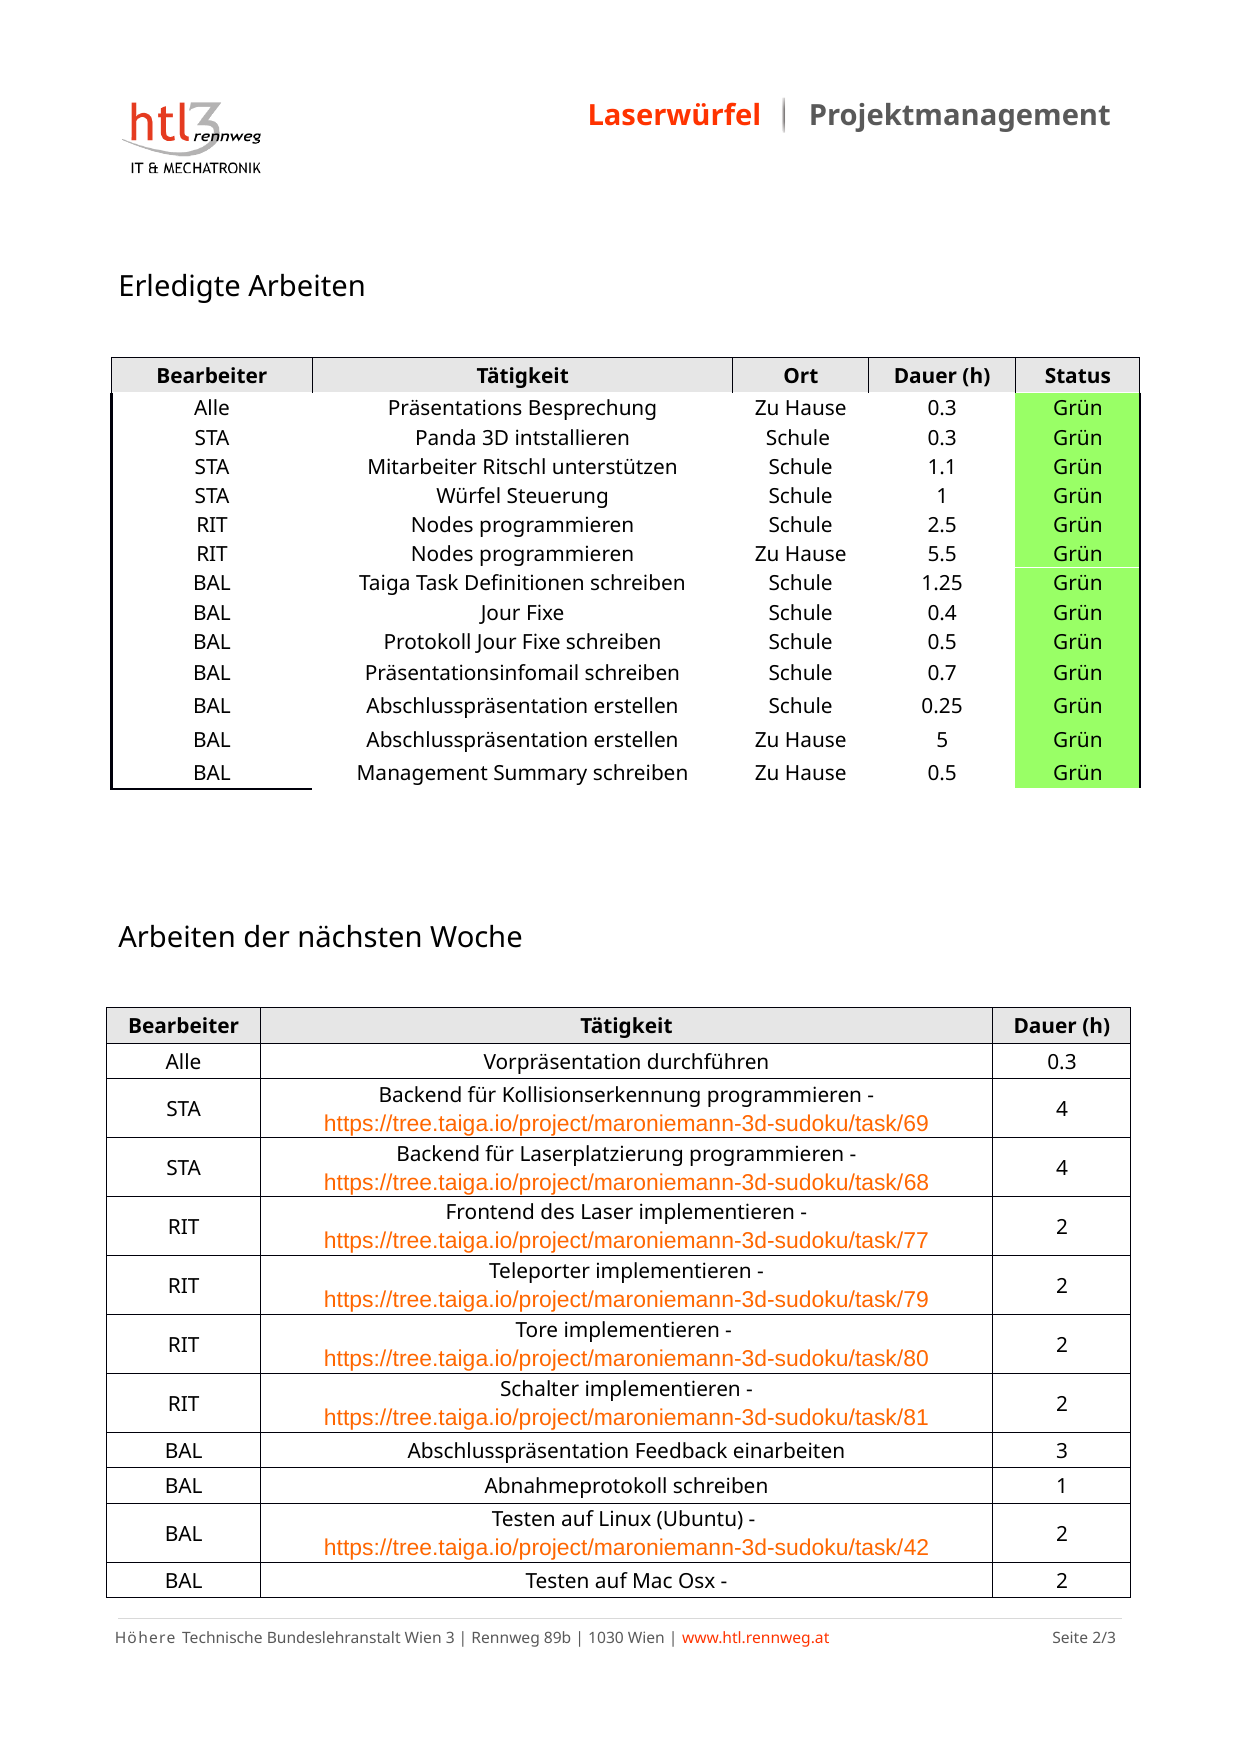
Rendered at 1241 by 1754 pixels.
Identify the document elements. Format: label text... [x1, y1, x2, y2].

table_cell STA [113, 451, 312, 480]
table_cell 2 [993, 1197, 1130, 1255]
table_cell Mitarbeiter Ritschl unterstützen [312, 451, 733, 480]
table_cell 4 [993, 1138, 1130, 1196]
table_cell RIT [113, 538, 312, 567]
table_cell 1.25 [868, 568, 1015, 597]
table_cell 2 [993, 1374, 1130, 1431]
table_cell Abschlusspräsentation erstellen [312, 688, 733, 722]
table_header Ort [733, 358, 868, 392]
table_header Bearbeiter [107, 1008, 260, 1043]
table_cell STA [113, 480, 312, 509]
table_cell Grün [1015, 626, 1139, 655]
table_cell BAL [113, 755, 312, 788]
table_cell Nodes programmieren [312, 509, 733, 538]
table_cell BAL [107, 1433, 260, 1467]
table_cell Schule [733, 688, 868, 722]
table_cell Grün [1015, 480, 1139, 509]
subtitle Arbeiten der nächsten Woche [118, 924, 1122, 953]
table_cell Schalter implementieren - https://tree.taiga.io/project/maroniemann-3d-sudoku/task/81 [261, 1374, 992, 1431]
table_cell Nodes programmieren [312, 538, 733, 567]
table_cell Schule [733, 626, 868, 655]
table_cell 1 [868, 480, 1015, 509]
subtitle Erledigte Arbeiten [118, 273, 1122, 303]
table_cell Jour Fixe [312, 597, 733, 626]
table_cell 2.5 [868, 509, 1015, 538]
table_cell Grün [1015, 722, 1139, 755]
table_cell Management Summary schreiben [312, 755, 733, 788]
table_cell RIT [113, 509, 312, 538]
table_cell BAL [113, 568, 312, 597]
table_cell Zu Hause [733, 722, 868, 755]
table_cell 0.3 [993, 1044, 1130, 1078]
table_cell 2 [993, 1504, 1130, 1561]
table_cell Abnahmeprotokoll schreiben [261, 1468, 992, 1503]
table_cell 2 [993, 1256, 1130, 1314]
table_cell Grün [1015, 688, 1139, 722]
table_cell Backend für Laserplatzierung programmieren - https://tree.taiga.io/project/maroniemann-3d-sudoku/task/68 [261, 1138, 992, 1196]
table_cell Grün [1015, 568, 1139, 597]
table_cell 0.25 [868, 688, 1015, 722]
table_cell 0.5 [868, 755, 1015, 788]
table_cell 0.5 [868, 626, 1015, 655]
table_cell 0.4 [868, 597, 1015, 626]
table_cell Testen auf Mac Osx [261, 1563, 992, 1597]
table_header Bearbeiter [112, 358, 312, 392]
table_cell Grün [1015, 393, 1139, 422]
table_header Tätigkeit [313, 358, 732, 392]
table_cell 5 [868, 722, 1015, 755]
table_cell Grün [1015, 509, 1139, 538]
table_cell Tore implementieren - https://tree.taiga.io/project/maroniemann-3d-sudoku/task/80 [261, 1315, 992, 1372]
table_cell BAL [107, 1468, 260, 1503]
table_cell Grün [1015, 451, 1139, 480]
picture [781, 97, 786, 133]
table_cell Abschlusspräsentation Feedback einarbeiten [261, 1433, 992, 1467]
table_cell RIT [107, 1256, 260, 1314]
table_cell Abschlusspräsentation erstellen [312, 722, 733, 755]
table_cell BAL [107, 1504, 260, 1561]
table_cell Schule [733, 422, 868, 451]
table_cell BAL [113, 722, 312, 755]
table_cell Schule [733, 597, 868, 626]
table_cell Alle [113, 393, 312, 422]
table_header Tätigkeit [261, 1008, 992, 1043]
table_cell 0.3 [868, 422, 1015, 451]
table_cell STA [107, 1138, 260, 1196]
table_cell Testen auf Linux (Ubuntu) - https://tree.taiga.io/project/maroniemann-3d-sudoku/task/42 [261, 1504, 992, 1561]
table_cell Schule [733, 509, 868, 538]
table_cell STA [107, 1079, 260, 1137]
table_cell 3 [993, 1433, 1130, 1467]
table_cell Würfel Steuerung [312, 480, 733, 509]
table_cell Grün [1015, 422, 1139, 451]
table_header Dauer (h) [993, 1008, 1130, 1043]
table_cell Grün [1015, 755, 1139, 788]
table_cell BAL [113, 597, 312, 626]
table_cell Frontend des Laser implementieren - https://tree.taiga.io/project/maroniemann-3d-sudoku/task/77 [261, 1197, 992, 1255]
table_cell Grün [1015, 597, 1139, 626]
table_cell Schule [733, 568, 868, 597]
table_cell Präsentations Besprechung [312, 393, 733, 422]
table_header Status [1016, 358, 1139, 392]
table_cell 2 [993, 1315, 1130, 1372]
table_cell BAL [113, 626, 312, 655]
table_cell RIT [107, 1315, 260, 1372]
table_cell 1.1 [868, 451, 1015, 480]
table_cell Alle [107, 1044, 260, 1078]
table_cell STA [113, 422, 312, 451]
table_cell Taiga Task Definitionen schreiben [312, 568, 733, 597]
table_cell RIT [107, 1197, 260, 1255]
table_cell Grün [1015, 655, 1139, 688]
table_cell Schule [733, 655, 868, 688]
table_cell 1 [993, 1468, 1130, 1503]
table_cell Zu Hause [733, 755, 868, 788]
table_cell Grün [1015, 538, 1139, 567]
table_cell 2 [993, 1563, 1130, 1597]
table_cell BAL [107, 1563, 260, 1597]
table_cell 4 [993, 1079, 1130, 1137]
table_cell RIT [107, 1374, 260, 1431]
table_header Dauer (h) [869, 358, 1015, 392]
table_cell 0.7 [868, 655, 1015, 688]
table_cell BAL [113, 655, 312, 688]
picture [121, 102, 261, 174]
table_cell Präsentationsinfomail schreiben [312, 655, 733, 688]
table_cell Protokoll Jour Fixe schreiben [312, 626, 733, 655]
table_cell Schule [733, 451, 868, 480]
table_cell Vorpräsentation durchführen [261, 1044, 992, 1078]
table_cell Zu Hause [733, 393, 868, 422]
table_cell 5.5 [868, 538, 1015, 567]
table_cell Zu Hause [733, 538, 868, 567]
table_cell BAL [113, 688, 312, 722]
table_cell Teleporter implementieren - https://tree.taiga.io/project/maroniemann-3d-sudoku/task/79 [261, 1256, 992, 1314]
table_cell 0.3 [868, 393, 1015, 422]
table_cell Schule [733, 480, 868, 509]
table_cell Panda 3D intstallieren [312, 422, 733, 451]
table_cell Backend für Kollisionserkennung programmieren - https://tree.taiga.io/project/maroniemann-3d-sudoku/task/69 [261, 1079, 992, 1137]
